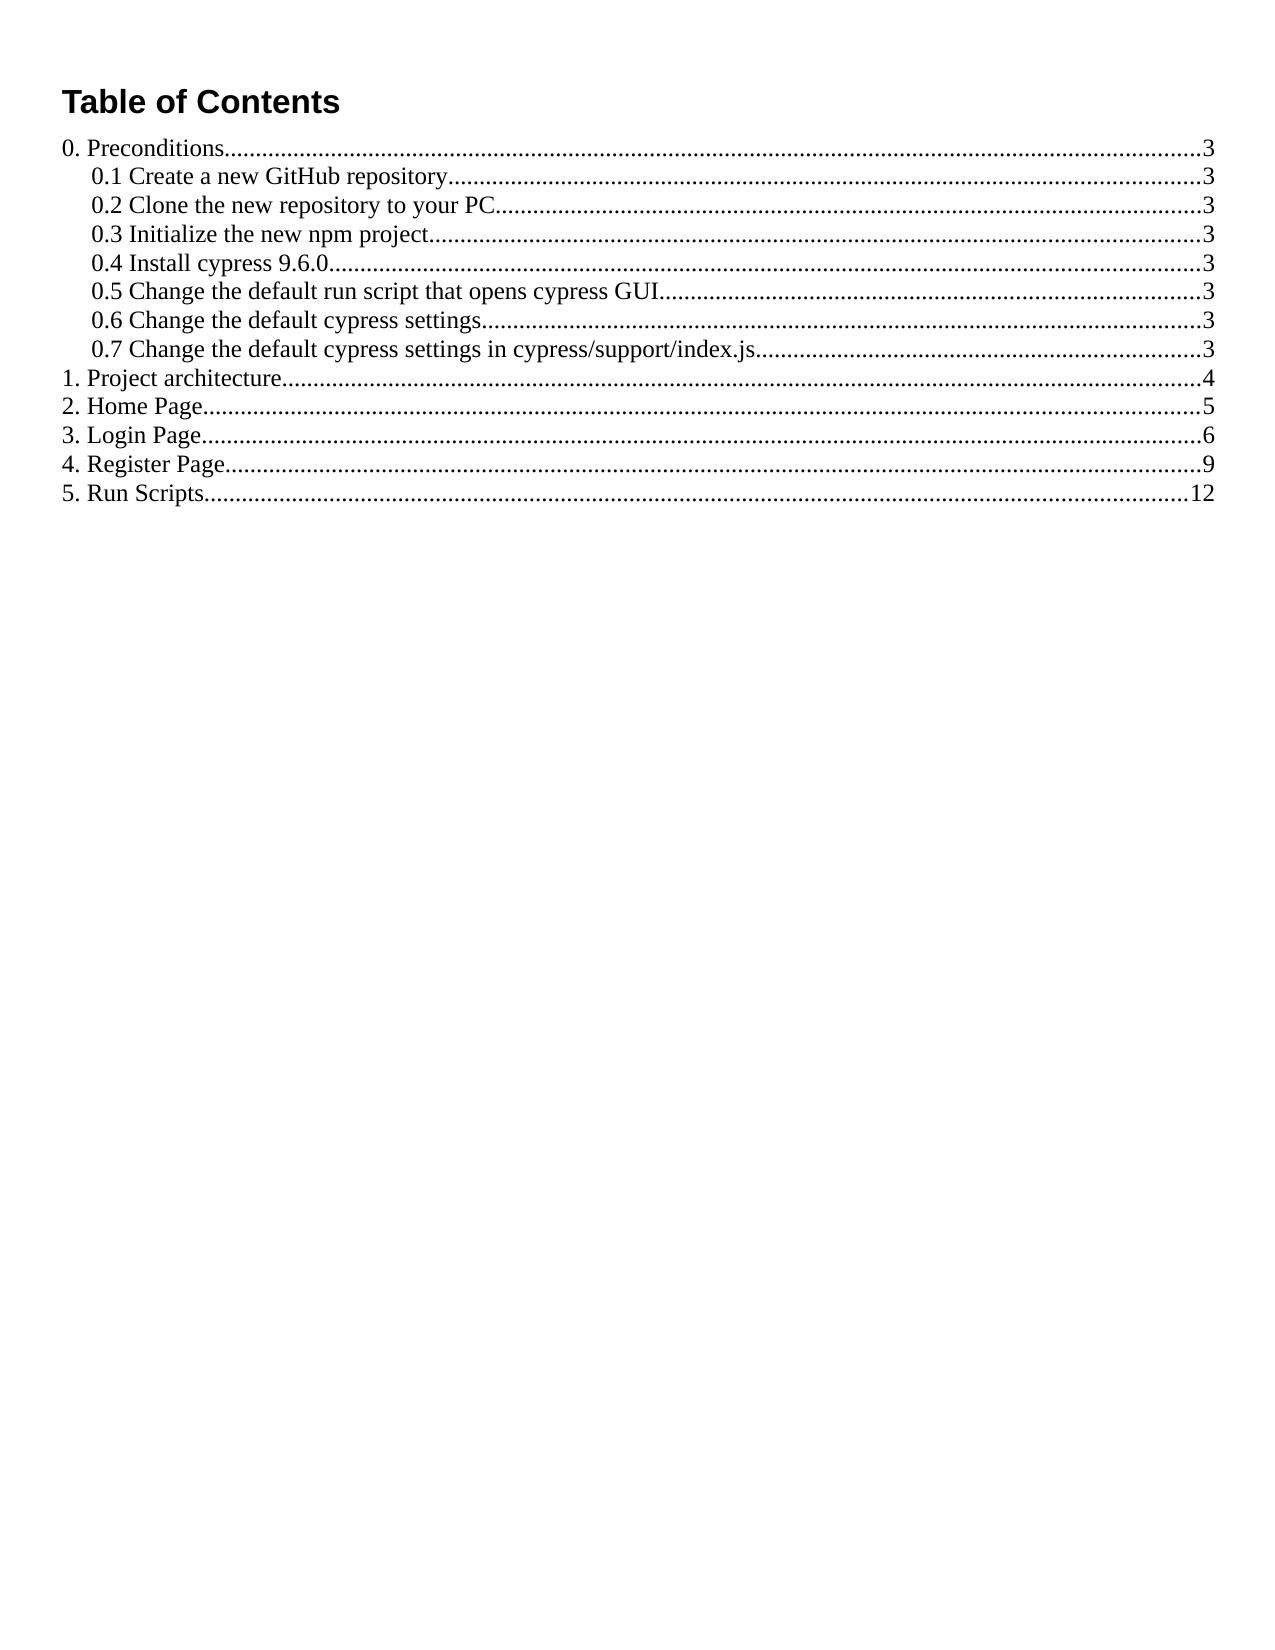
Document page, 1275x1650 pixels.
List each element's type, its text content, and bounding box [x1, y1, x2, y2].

text 0.1 Create a new GitHub repository 3 [91, 161, 1215, 190]
text 1. Project architecture 4 [62, 363, 1215, 391]
text 0.5 Change the default run script that opens cypress GUI 3 [91, 276, 1215, 305]
text 0.6 Change the default cypress settings 3 [91, 305, 1215, 334]
text 0.4 Install cypress 9.6.0 3 [91, 248, 1215, 276]
text 5. Run Scripts 12 [62, 478, 1215, 506]
text 0.2 Clone the new repository to your PC 3 [91, 190, 1215, 219]
subtitle Table of Contents [62, 82, 1215, 120]
text 2. Home Page 5 [62, 391, 1215, 420]
text 3. Login Page 6 [62, 420, 1215, 449]
text 0.7 Change the default cypress settings in cypress/support/index.js 3 [91, 334, 1215, 363]
text 0.3 Initialize the new npm project 3 [91, 219, 1215, 248]
text 0. Preconditions 3 [62, 133, 1215, 161]
text 4. Register Page 9 [62, 449, 1215, 478]
